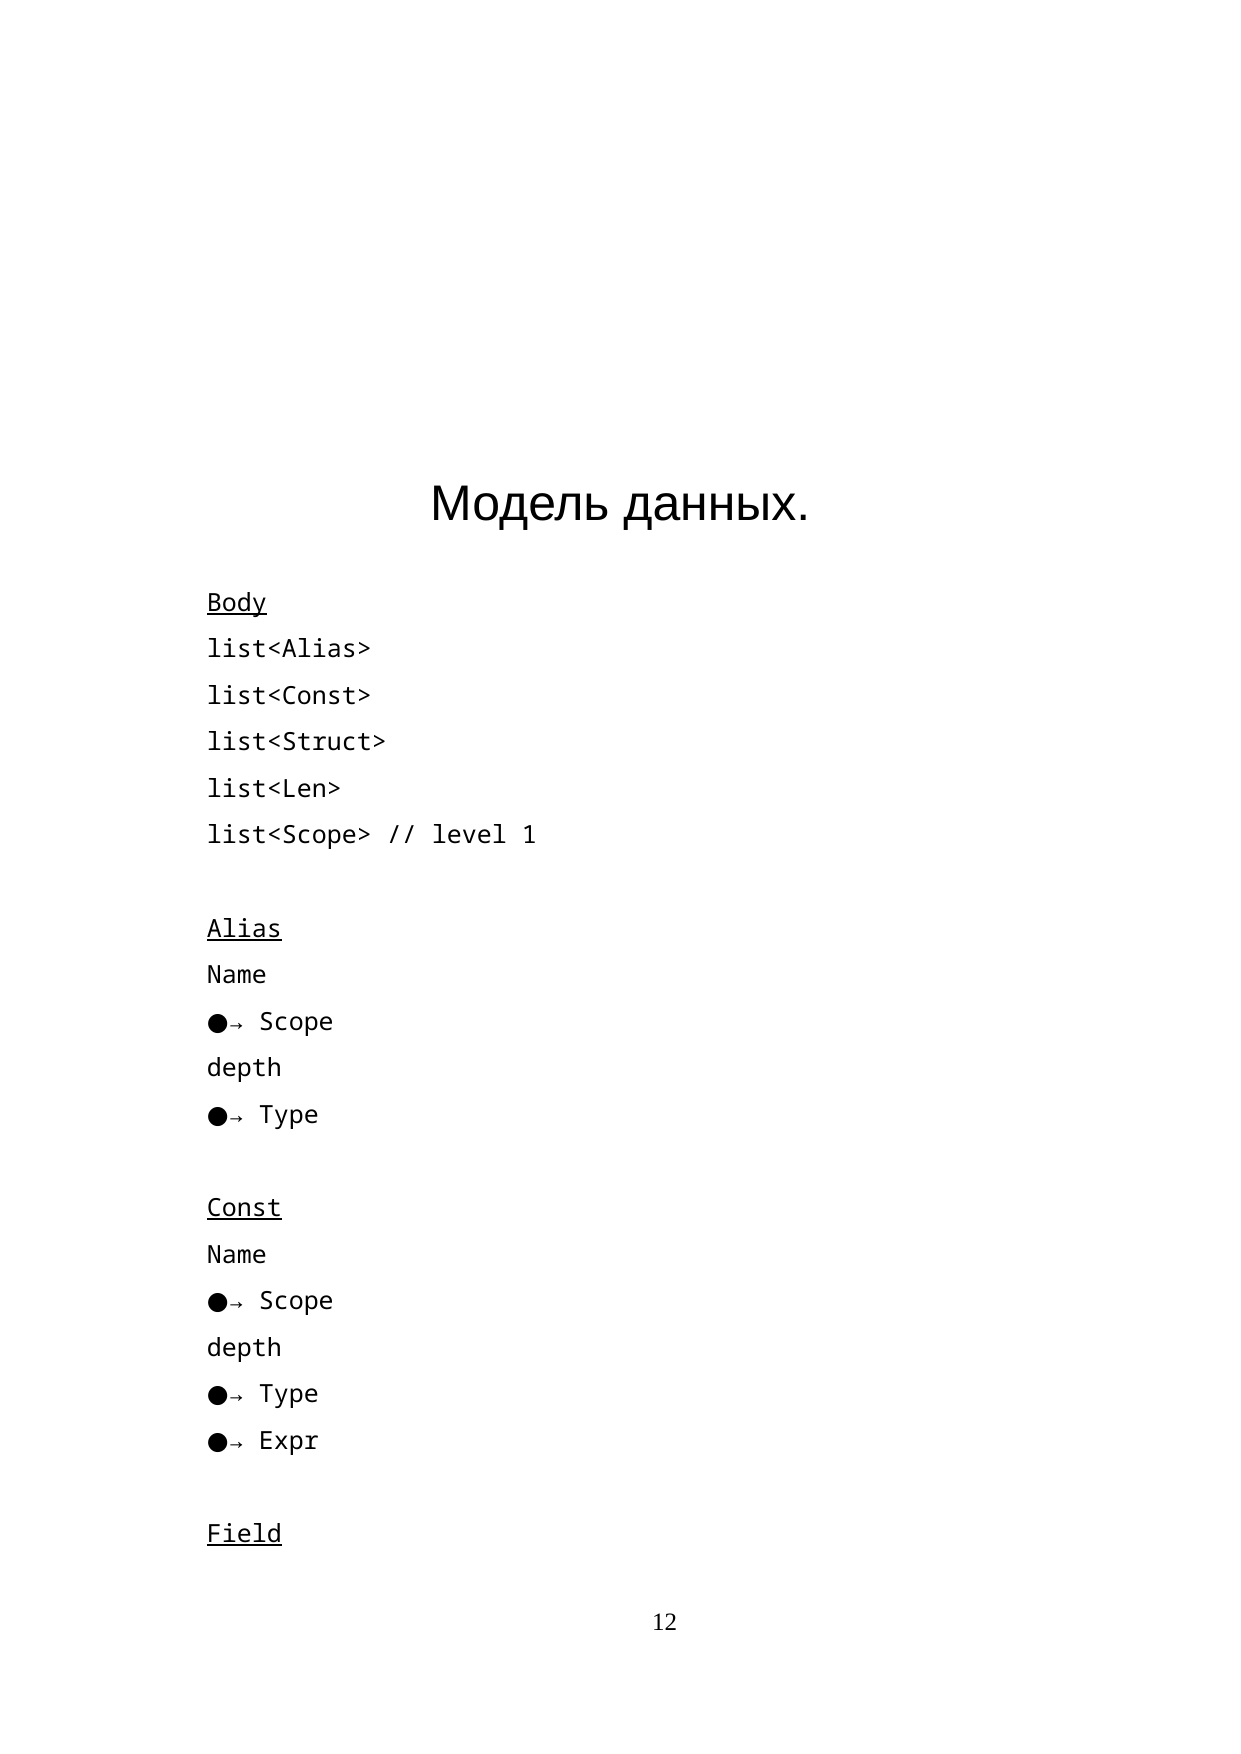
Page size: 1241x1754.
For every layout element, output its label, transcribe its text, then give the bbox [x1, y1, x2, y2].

text depth [118, 1050, 1122, 1084]
text Name [118, 957, 1122, 991]
text list<Struct> [118, 724, 1122, 758]
text ●→ Scope [118, 1003, 1122, 1037]
text ●→ Type [118, 1097, 1122, 1131]
text ●→ Expr [118, 1422, 1122, 1457]
text depth [118, 1329, 1122, 1363]
text list<Const> [118, 677, 1122, 712]
text list<Alias> [118, 631, 1122, 665]
text Alias [118, 910, 1122, 944]
text ●→ Scope [118, 1283, 1122, 1317]
text Body [118, 584, 1122, 618]
text Field [118, 1516, 1122, 1550]
text ●→ Type [118, 1376, 1122, 1410]
text Name [118, 1236, 1122, 1270]
text list<Len> [118, 771, 1122, 805]
text list<Scope> // level 1 [118, 817, 1122, 851]
title Модель данных. [118, 473, 1122, 531]
text Const [118, 1190, 1122, 1224]
